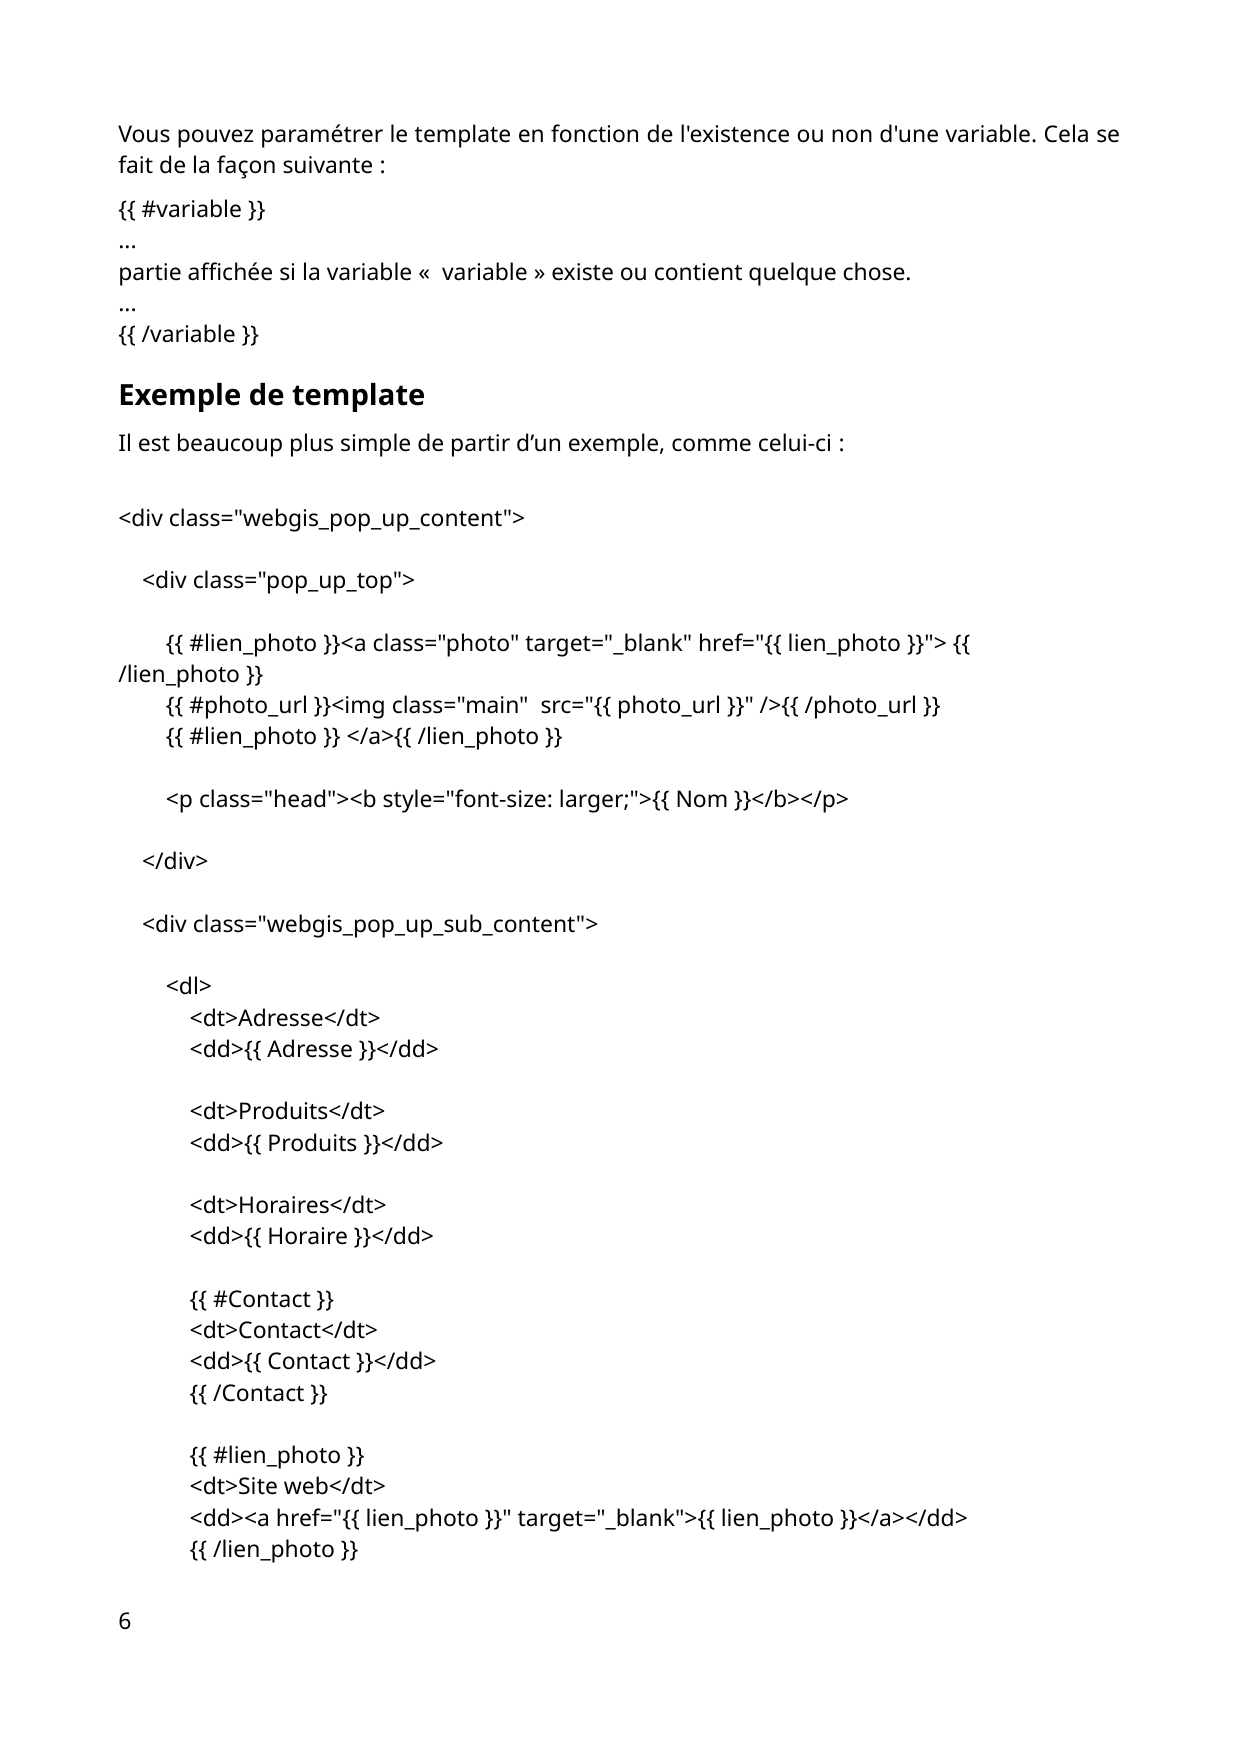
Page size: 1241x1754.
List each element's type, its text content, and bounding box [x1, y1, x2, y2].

text <dt>Adresse</dt> [118, 1002, 1122, 1033]
text {{ #lien_photo }}<a class="photo" target="_blank" href="{{ lien_photo }}"> {{ /lien_photo }} [118, 627, 1122, 689]
text <dt>Horaires</dt> [118, 1189, 1122, 1220]
text {{ #variable }} [118, 193, 1122, 224]
text ... [118, 224, 1122, 256]
text </div> [118, 845, 1122, 877]
text <p class="head"><b style="font-size: larger;">{{ Nom }}</b></p> [118, 783, 1122, 814]
text <div class="pop_up_top"> [118, 564, 1122, 595]
text ... [118, 287, 1122, 318]
text <div class="webgis_pop_up_content"> [118, 502, 1122, 533]
text {{ /variable }} [118, 318, 1122, 349]
text {{ #photo_url }}<img class="main" src="{{ photo_url }}" />{{ /photo_url }} [118, 689, 1122, 720]
subtitle Exemple de template [118, 374, 1122, 414]
text partie affichée si la variable « variable » existe ou contient quelque chose. [118, 256, 1122, 287]
text {{ #lien_photo }} [118, 1439, 1122, 1470]
text {{ /Contact }} [118, 1377, 1122, 1408]
text <dd>{{ Adresse }}</dd> [118, 1033, 1122, 1064]
text <dd>{{ Produits }}</dd> [118, 1127, 1122, 1158]
text <dd>{{ Contact }}</dd> [118, 1345, 1122, 1377]
text <dd><a href="{{ lien_photo }}" target="_blank">{{ lien_photo }}</a></dd> [118, 1502, 1122, 1533]
text {{ #lien_photo }} </a>{{ /lien_photo }} [118, 720, 1122, 752]
text {{ #Contact }} [118, 1283, 1122, 1314]
text <dd>{{ Horaire }}</dd> [118, 1220, 1122, 1252]
text {{ /lien_photo }} [118, 1533, 1122, 1564]
text <div class="webgis_pop_up_sub_content"> [118, 908, 1122, 939]
text <dt>Contact</dt> [118, 1314, 1122, 1345]
text Vous pouvez paramétrer le template en fonction de l'existence ou non d'une variable. Cela se fait de la façon suivante : [118, 118, 1122, 181]
text Il est beaucoup plus simple de partir d’un exemple, comme celui-ci : [118, 427, 1122, 458]
text <dt>Produits</dt> [118, 1095, 1122, 1127]
text <dt>Site web</dt> [118, 1470, 1122, 1502]
text <dl> [118, 970, 1122, 1002]
